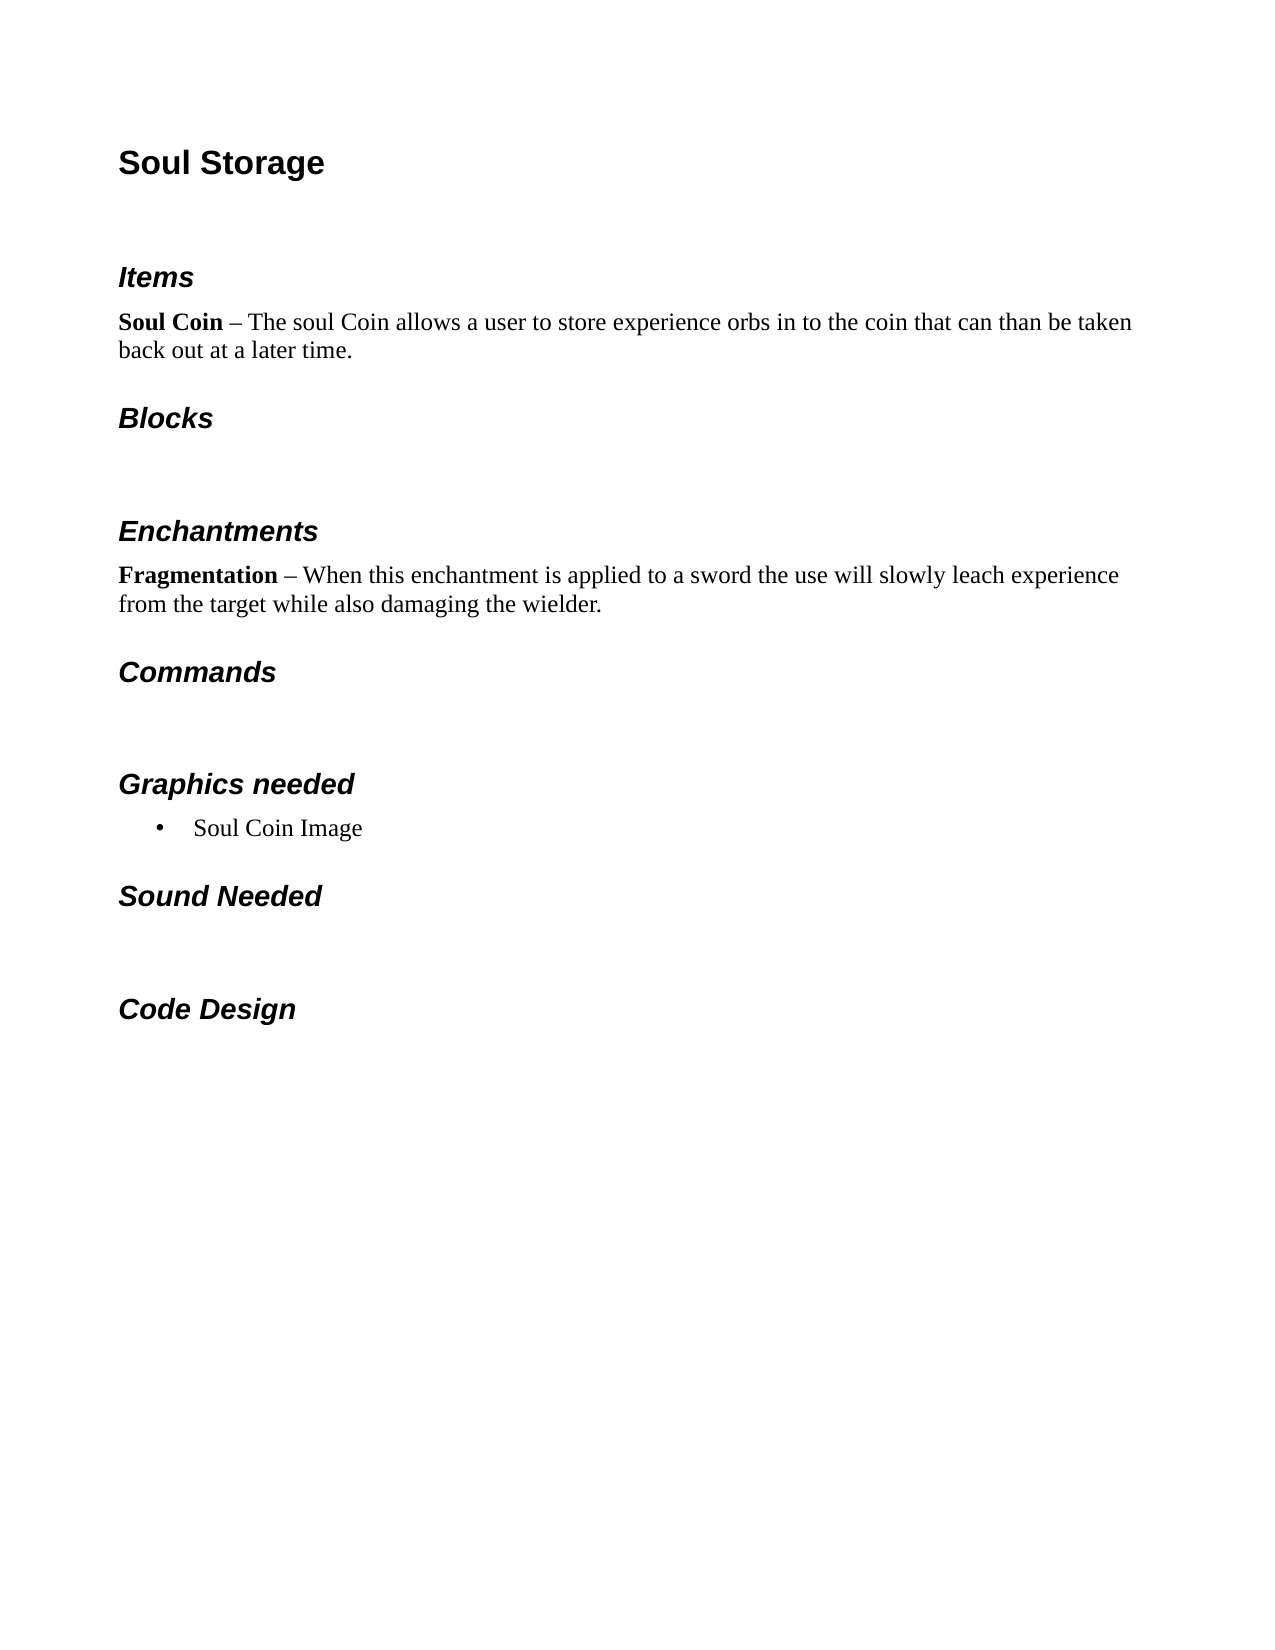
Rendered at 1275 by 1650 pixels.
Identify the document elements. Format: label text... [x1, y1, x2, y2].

text Soul Coin – The soul Coin allows a user to store experience orbs in to the coin that can than be taken back out at a later time. [118, 307, 1157, 364]
subtitle Commands [118, 655, 1157, 688]
subtitle Soul Storage [118, 143, 1157, 182]
subtitle Sound Needed [118, 879, 1157, 913]
subtitle Items [118, 261, 1157, 294]
list Soul Coin Image [156, 813, 1157, 842]
subtitle Enchantments [118, 514, 1157, 547]
subtitle Graphics needed [118, 767, 1157, 801]
subtitle Code Design [118, 992, 1157, 1025]
subtitle Blocks [118, 402, 1157, 435]
text Fragmentation – When this enchantment is applied to a sword the use will slowly leach experience from the target while also damaging the wielder. [118, 560, 1157, 617]
